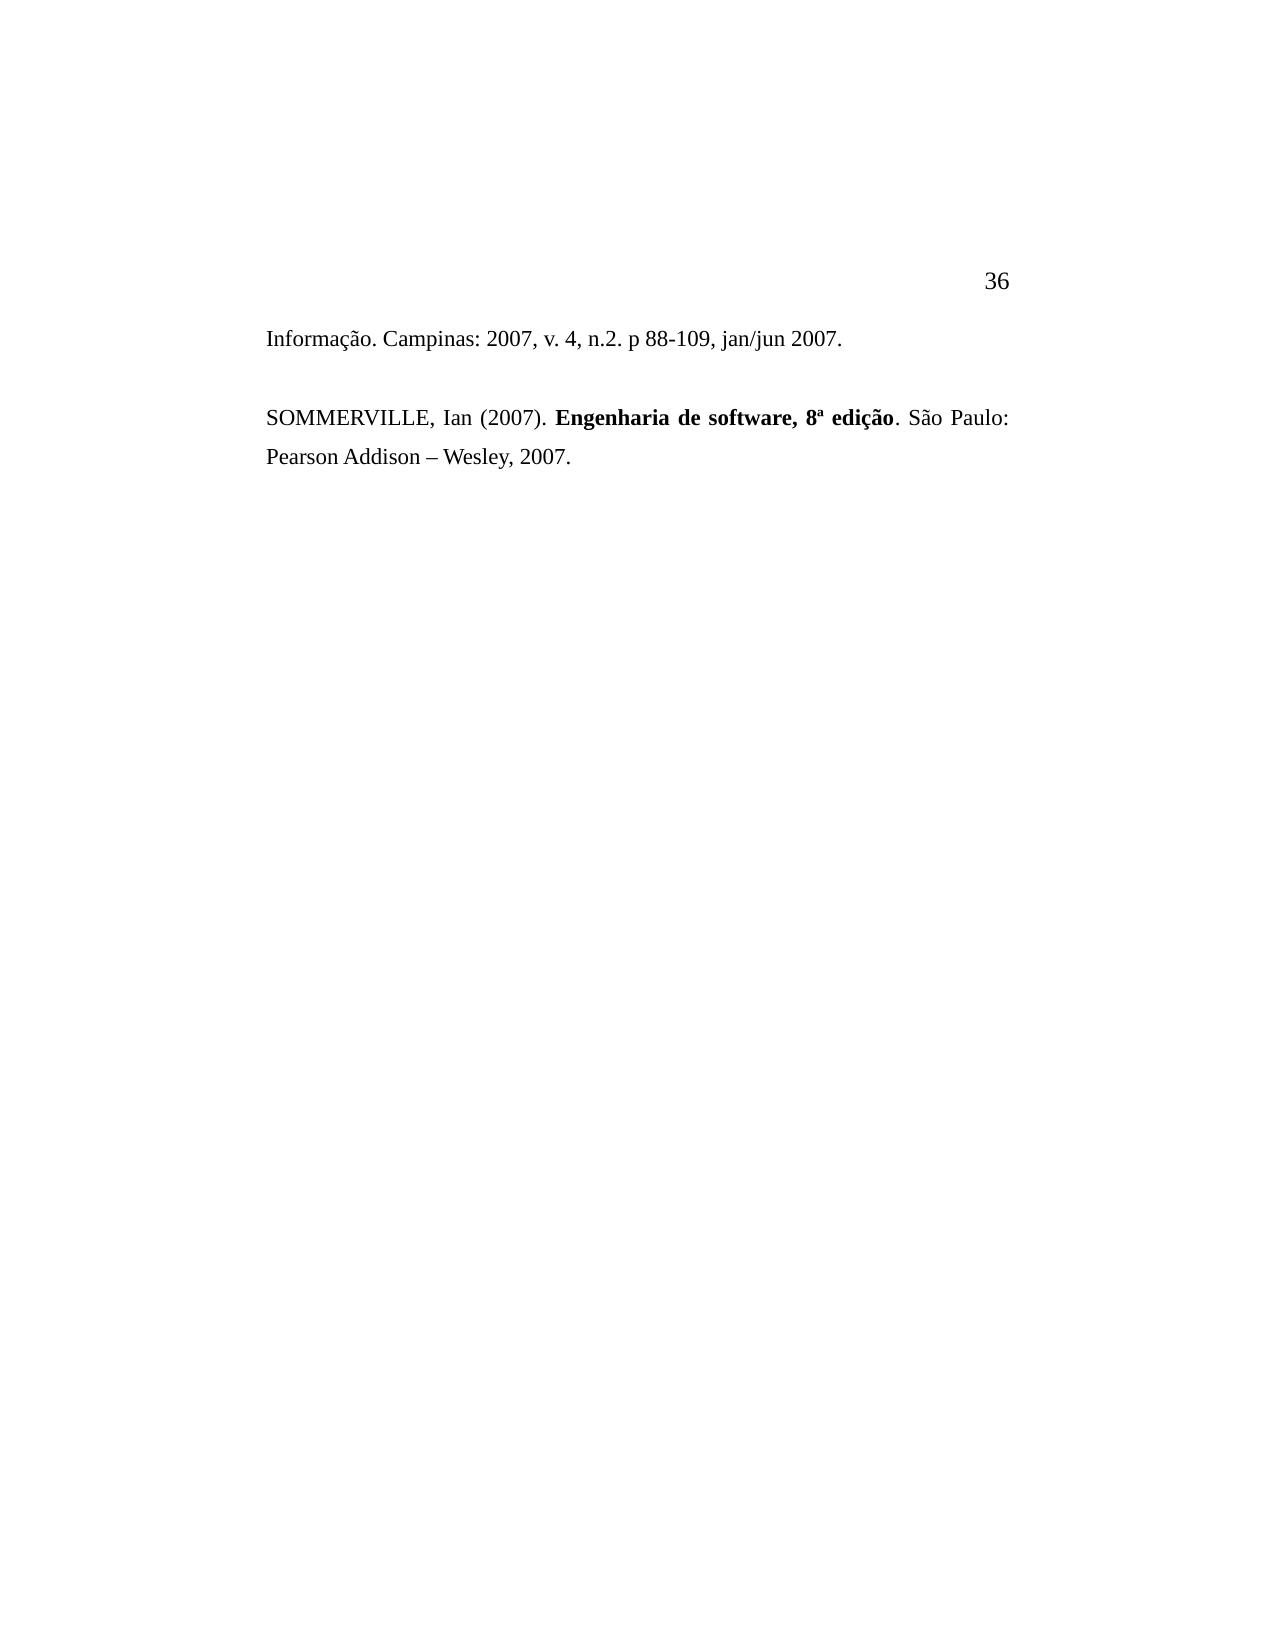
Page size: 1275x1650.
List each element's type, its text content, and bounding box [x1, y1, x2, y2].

text SOMMERVILLE, Ian (2007). Engenharia de software, 8ª edição. São Paulo: Pearson Addison – Wesley, 2007. [266, 404, 1009, 469]
text Informação. Campinas: 2007, v. 4, n.2. p 88-109, jan/jun 2007. [266, 325, 1009, 351]
